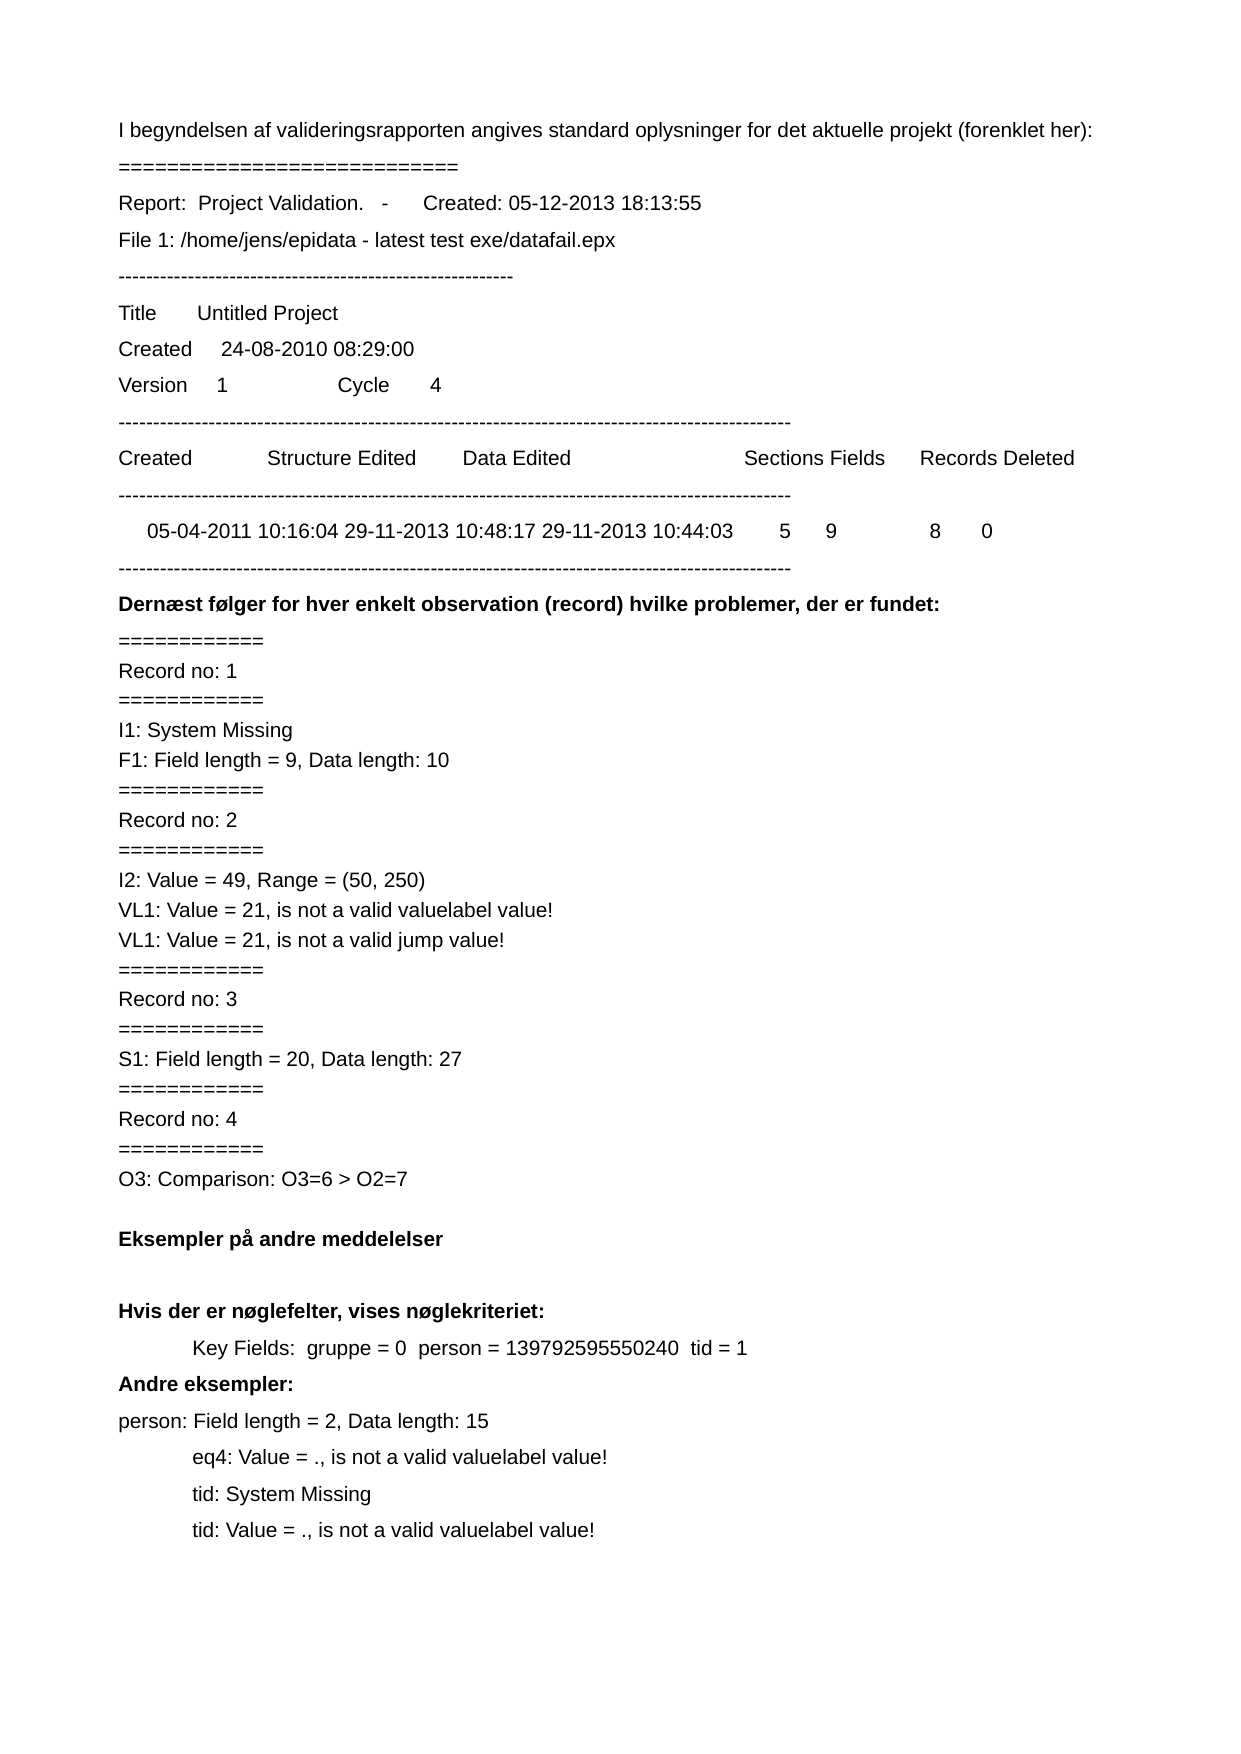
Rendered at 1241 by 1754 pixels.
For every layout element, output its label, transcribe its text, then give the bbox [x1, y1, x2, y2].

text ============ [118, 1017, 1122, 1041]
text ============ [118, 1137, 1122, 1161]
text VL1: Value = 21, is not a valid jump value! [118, 927, 1122, 951]
text Key Fields: gruppe = 0 person = 139792595550240 tid = 1 [118, 1336, 1122, 1360]
text Record no: 1 [118, 658, 1122, 682]
text Record no: 4 [118, 1107, 1122, 1131]
text S1: Field length = 20, Data length: 27 [118, 1047, 1122, 1071]
text ============ [118, 957, 1122, 981]
text I begyndelsen af valideringsrapporten angives standard oplysninger for det aktuelle projekt (forenklet her): [118, 118, 1122, 142]
text ============ [118, 628, 1122, 652]
text Record no: 3 [118, 987, 1122, 1011]
text File 1: /home/jens/epidata - latest test exe/datafail.epx [118, 227, 1122, 251]
text ------------------------------------------------------------------------------------------------- [118, 483, 1122, 507]
text tid: System Missing [118, 1482, 1122, 1506]
text Hvis der er nøglefelter, vises nøglekriteriet: [118, 1299, 1122, 1323]
text O3: Comparison: O3=6 > O2=7 [118, 1167, 1122, 1191]
text Created 24-08-2010 08:29:00 [118, 337, 1122, 361]
text Title Untitled Project [118, 300, 1122, 324]
text Created Structure Edited Data Edited Sections Fields Records Deleted [118, 446, 1122, 470]
text --------------------------------------------------------- [118, 264, 1122, 288]
text Eksempler på andre meddelelser [118, 1226, 1122, 1250]
text ------------------------------------------------------------------------------------------------- [118, 410, 1122, 434]
text tid: Value = ., is not a valid valuelabel value! [118, 1518, 1122, 1542]
text Report: Project Validation. - Created: 05-12-2013 18:13:55 [118, 191, 1122, 215]
text ============ [118, 1077, 1122, 1101]
text I2: Value = 49, Range = (50, 250) [118, 868, 1122, 892]
text Record no: 2 [118, 808, 1122, 832]
text ------------------------------------------------------------------------------------------------- [118, 556, 1122, 579]
text person: Field length = 2, Data length: 15 [118, 1409, 1122, 1433]
text ============ [118, 838, 1122, 862]
text F1: Field length = 9, Data length: 10 [118, 748, 1122, 772]
text ============ [118, 778, 1122, 802]
text Andre eksempler: [118, 1372, 1122, 1396]
text ============================ [118, 154, 1122, 178]
text Dernæst følger for hver enkelt observation (record) hvilke problemer, der er fundet: [118, 592, 1122, 616]
text 05-04-2011 10:16:04 29-11-2013 10:48:17 29-11-2013 10:44:03 5 9 8 0 [118, 519, 1122, 543]
text Version 1 Cycle 4 [118, 373, 1122, 397]
text eq4: Value = ., is not a valid valuelabel value! [118, 1445, 1122, 1469]
text VL1: Value = 21, is not a valid valuelabel value! [118, 898, 1122, 922]
text I1: System Missing [118, 718, 1122, 742]
text ============ [118, 688, 1122, 712]
